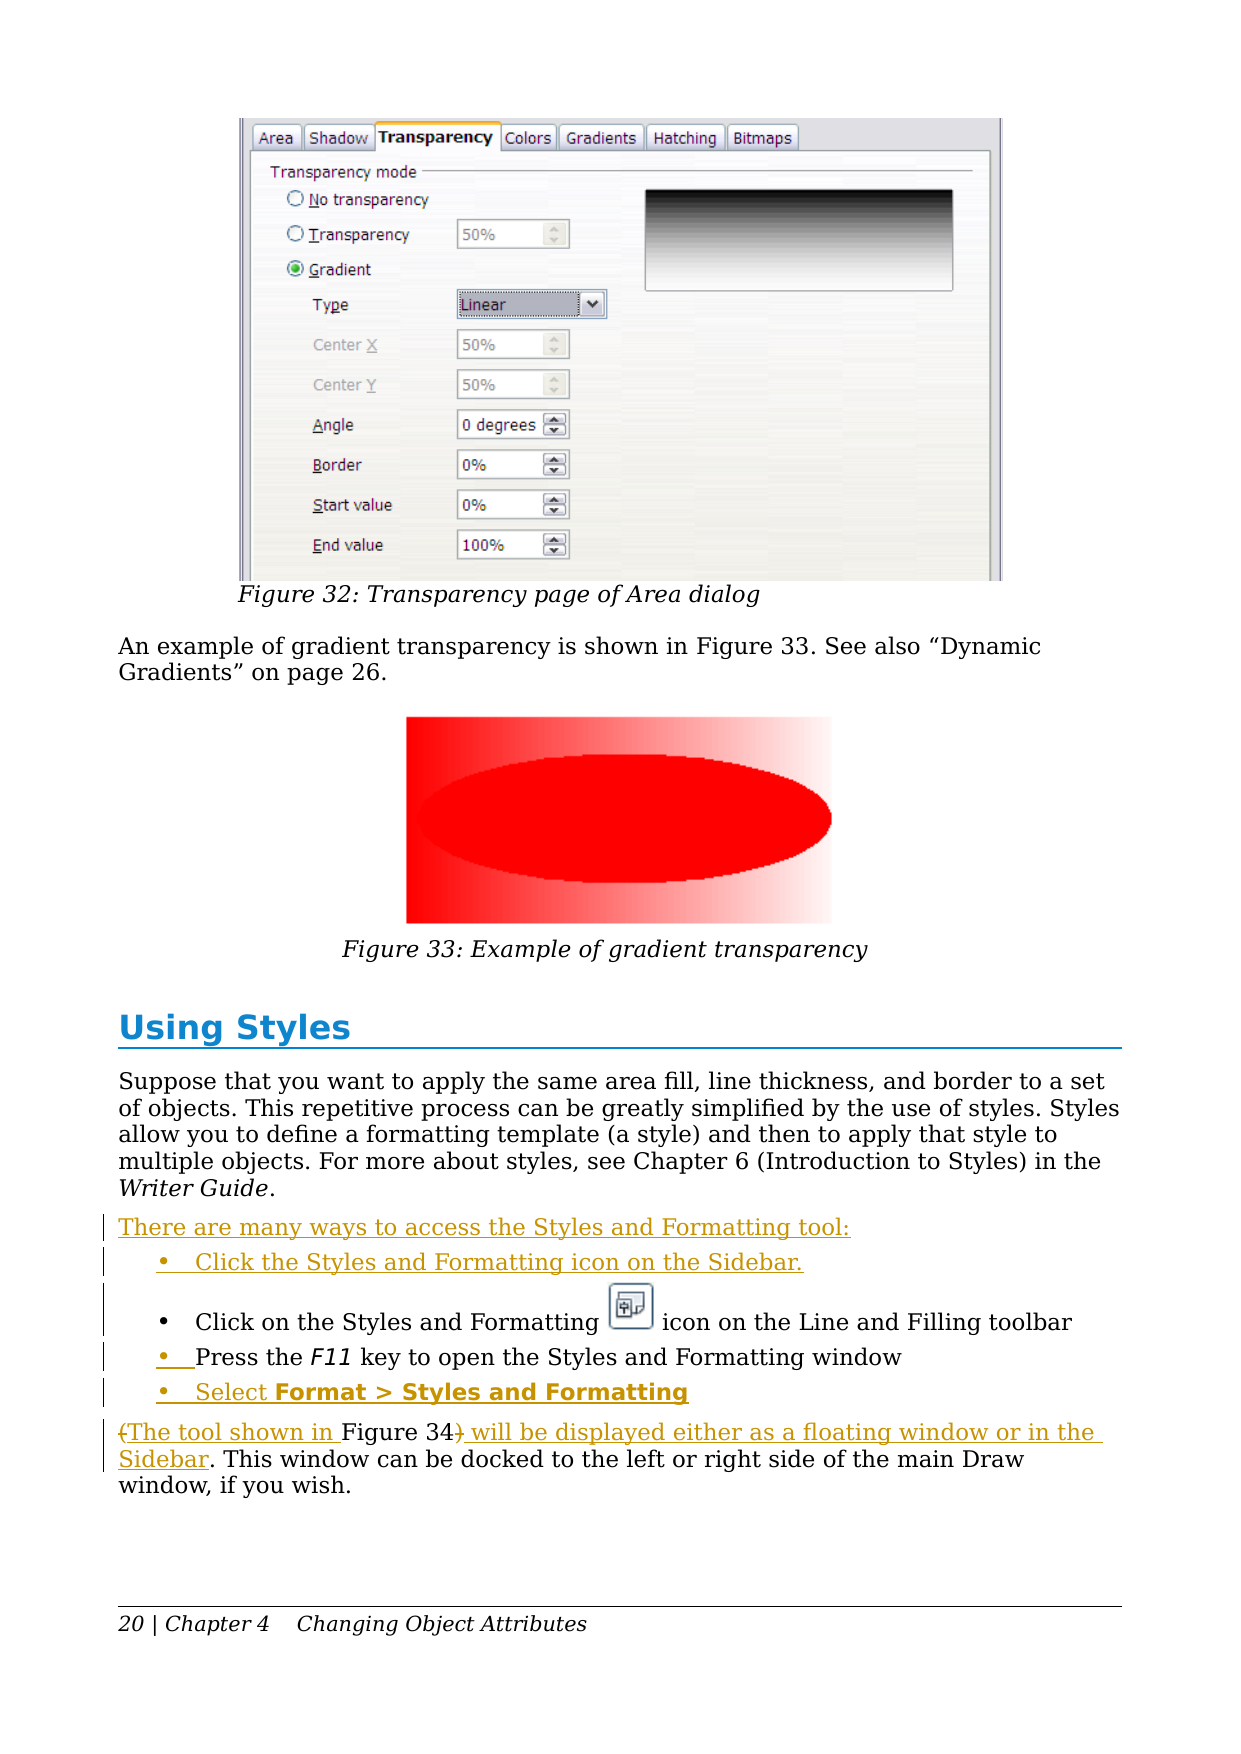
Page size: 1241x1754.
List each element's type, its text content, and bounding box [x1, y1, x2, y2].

picture [237, 118, 1003, 581]
list There are many ways to access the Styles and Formatting tool: [118, 1214, 1122, 1241]
list Click on the Styles and Formatting icon on the Line and Filling toolbar [156, 1283, 1122, 1336]
subtitle Using Styles [118, 1008, 1122, 1047]
list Press the F11 key to open the Styles and Formatting window [156, 1342, 1122, 1371]
picture [399, 711, 841, 930]
text Figure 33: Example of gradient transparency [342, 936, 898, 963]
text Suppose that you want to apply the same area fill, line thickness, and border to a set of objects. This repetitive process can be greatly simplified by the use of styles. Styles allow you to define a formatting template (a style) and then to apply that style to multiple objects. For more about styles, see Chapter 6 (Introduction to Styles) in the Writer Guide. [118, 1068, 1122, 1202]
list Select Format > Styles and Formatting [156, 1377, 1122, 1407]
text The tool shown in Figure 34 will be displayed either as a floating window or in the Sidebar. This window can be docked to the left or right side of the main Draw window, if you wish. [118, 1419, 1122, 1499]
text Figure 32: Transparency page of Area dialog [238, 581, 1002, 608]
list Click the Styles and Formatting icon on the Sidebar. [156, 1247, 1122, 1276]
text An example of gradient transparency is shown in Figure 33. See also “Dynamic Gradients” on page 26. [118, 633, 1122, 686]
picture [607, 1282, 655, 1330]
